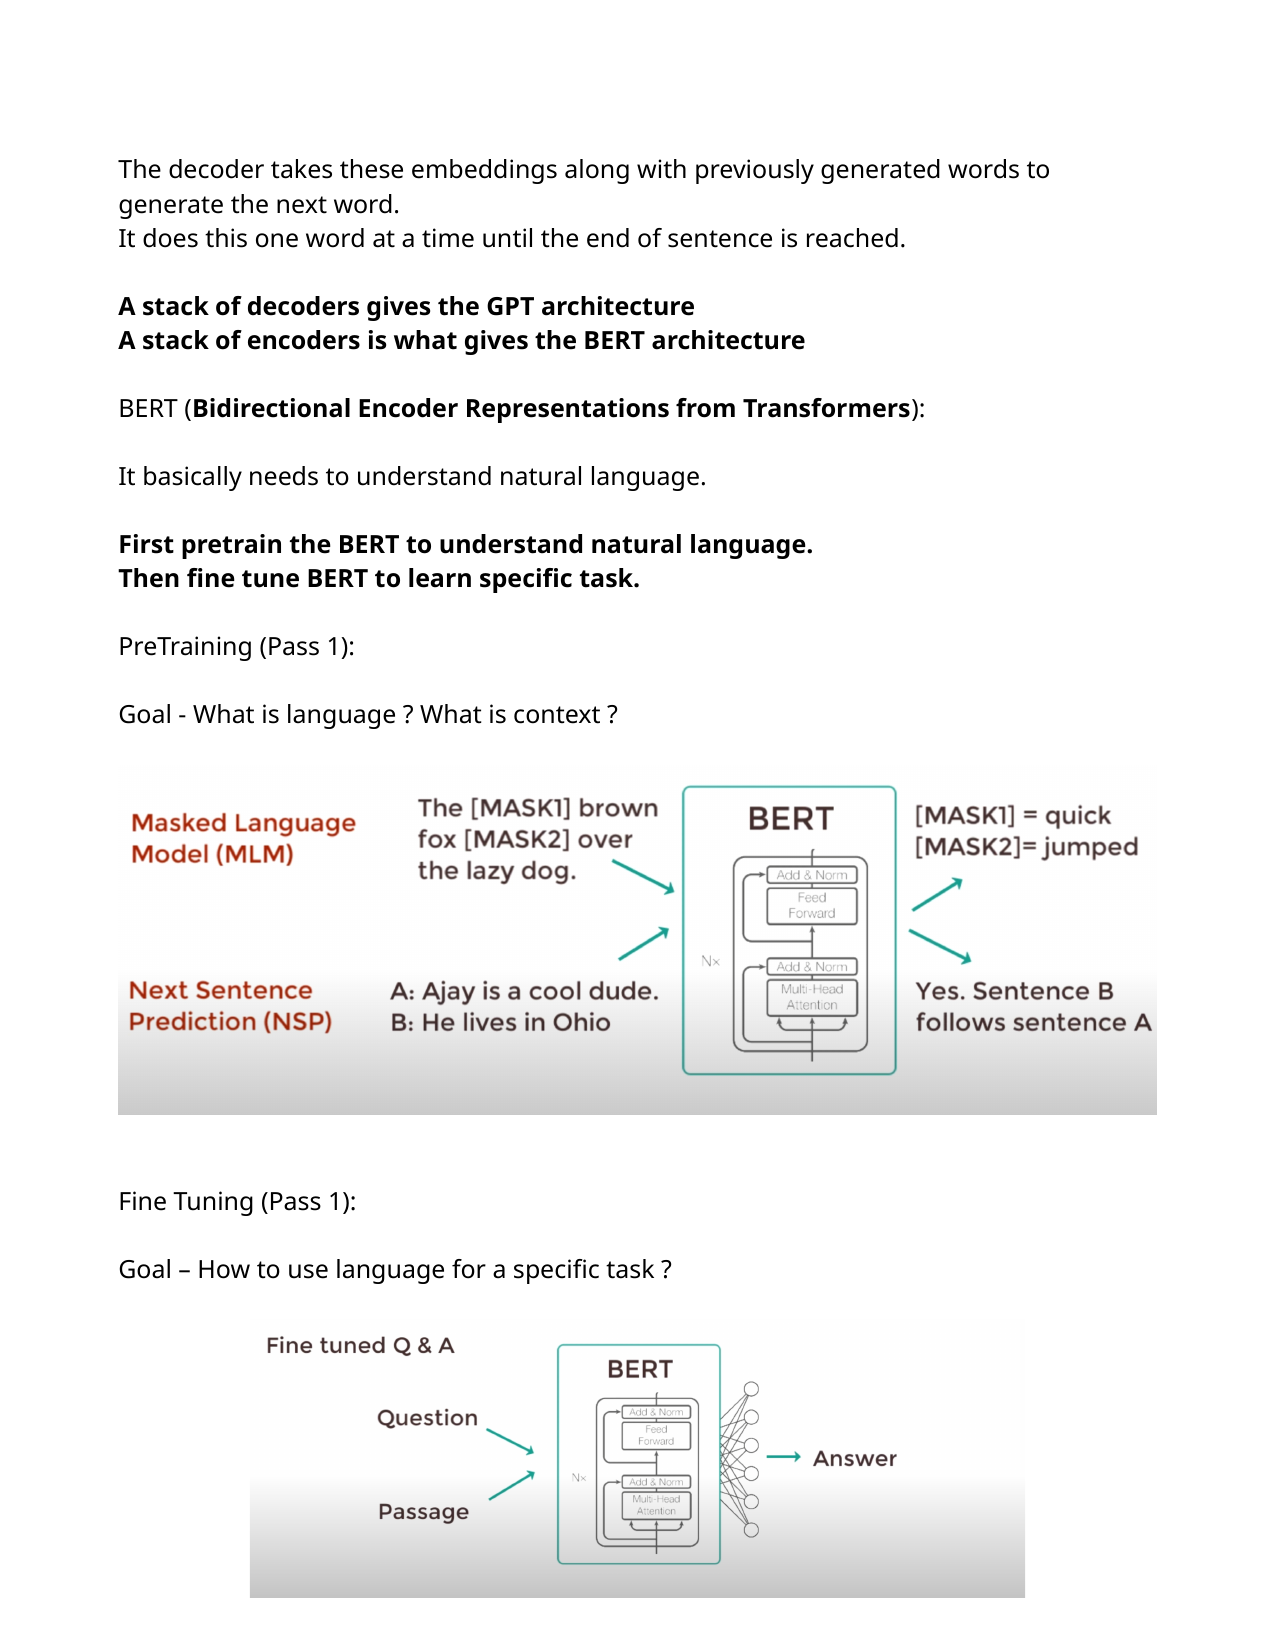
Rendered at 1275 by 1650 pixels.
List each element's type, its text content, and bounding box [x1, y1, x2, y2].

text BERT (Bidirectional Encoder Representations from Transformers): [118, 391, 1157, 425]
text First pretrain the BERT to understand natural language. [118, 527, 1157, 561]
text A stack of decoders gives the GPT architecture [118, 288, 1157, 322]
text Fine Tuning (Pass 1): [118, 1183, 1157, 1217]
text Then fine tune BERT to learn specific task. [118, 561, 1157, 595]
picture [118, 765, 1157, 1115]
text The decoder takes these embeddings along with previously generated words to generate the next word. [118, 152, 1157, 220]
text It does this one word at a time until the end of sentence is reached. [118, 220, 1157, 254]
text A stack of encoders is what gives the BERT architecture [118, 322, 1157, 357]
text PreTraining (Pass 1): [118, 629, 1157, 663]
text Goal – How to use language for a specific task ? [118, 1251, 1157, 1285]
picture [249, 1319, 1026, 1598]
text It basically needs to understand natural language. [118, 459, 1157, 493]
text Goal - What is language ? What is context ? [118, 697, 1157, 731]
